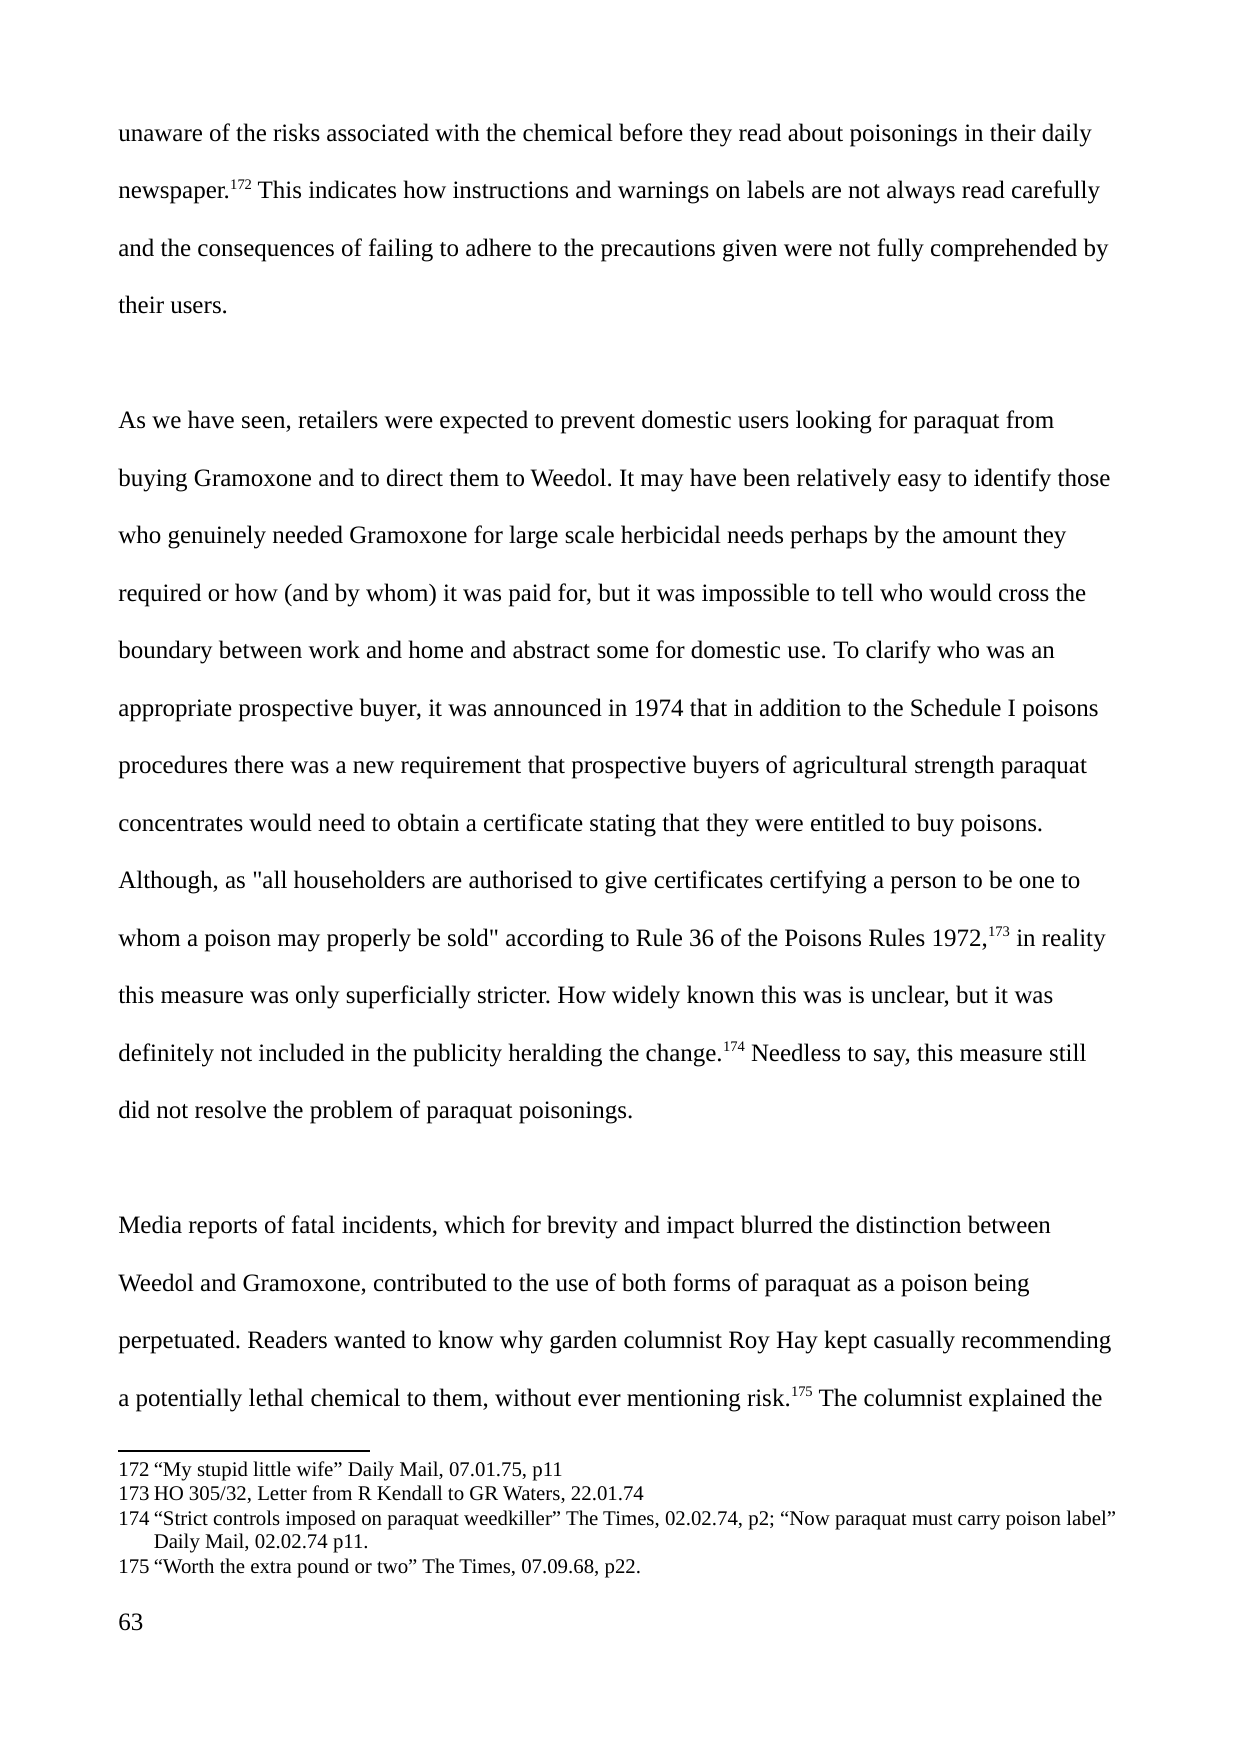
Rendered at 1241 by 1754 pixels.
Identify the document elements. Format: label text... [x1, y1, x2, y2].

text As we have seen, retailers were expected to prevent domestic users looking for paraquat from buying Gramoxone and to direct them to Weedol. It may have been relatively easy to identify those who genuinely needed Gramoxone for large scale herbicidal needs perhaps by the amount they required or how (and by whom) it was paid for, but it was impossible to tell who would cross the boundary between work and home and abstract some for domestic use. To clarify who was an appropriate prospective buyer, it was announced in 1974 that in addition to the Schedule I poisons procedures there was a new requirement that prospective buyers of agricultural strength paraquat concentrates would need to obtain a certificate stating that they were entitled to buy poisons. Although, as "all householders are authorised to give certificates certifying a person to be one to whom a poison may properly be sold" according to Rule 36 of the Poisons Rules 1972, in reality this measure was only superficially stricter. How widely known this was is unclear, but it was definitely not included in the publicity heralding the change. Needless to say, this measure still did not resolve the problem of paraquat poisonings. [118, 406, 1122, 1124]
text unaware of the risks associated with the chemical before they read about poisonings in their daily newspaper. This indicates how instructions and warnings on labels are not always read carefully and the consequences of failing to adhere to the precautions given were not fully comprehended by their users. [118, 118, 1122, 319]
text “My stupid little wife” Daily Mail, 07.01.75, p11 [118, 1457, 1122, 1481]
text “Worth the extra pound or two” The Times, 07.09.68, p22. [118, 1553, 1122, 1578]
text HO 305/32, Letter from R Kendall to GR Waters, 22.01.74 [118, 1481, 1122, 1505]
text Media reports of fatal incidents, which for brevity and impact blurred the distinction between Weedol and Gramoxone, contributed to the use of both forms of paraquat as a poison being perpetuated. Readers wanted to know why garden columnist Roy Hay kept casually recommending a potentially lethal chemical to them, without ever mentioning risk. The columnist explained the [118, 1211, 1122, 1412]
text “Strict controls imposed on paraquat weedkiller” The Times, 02.02.74, p2; “Now paraquat must carry poison label” Daily Mail, 02.02.74 p11. [118, 1505, 1122, 1553]
